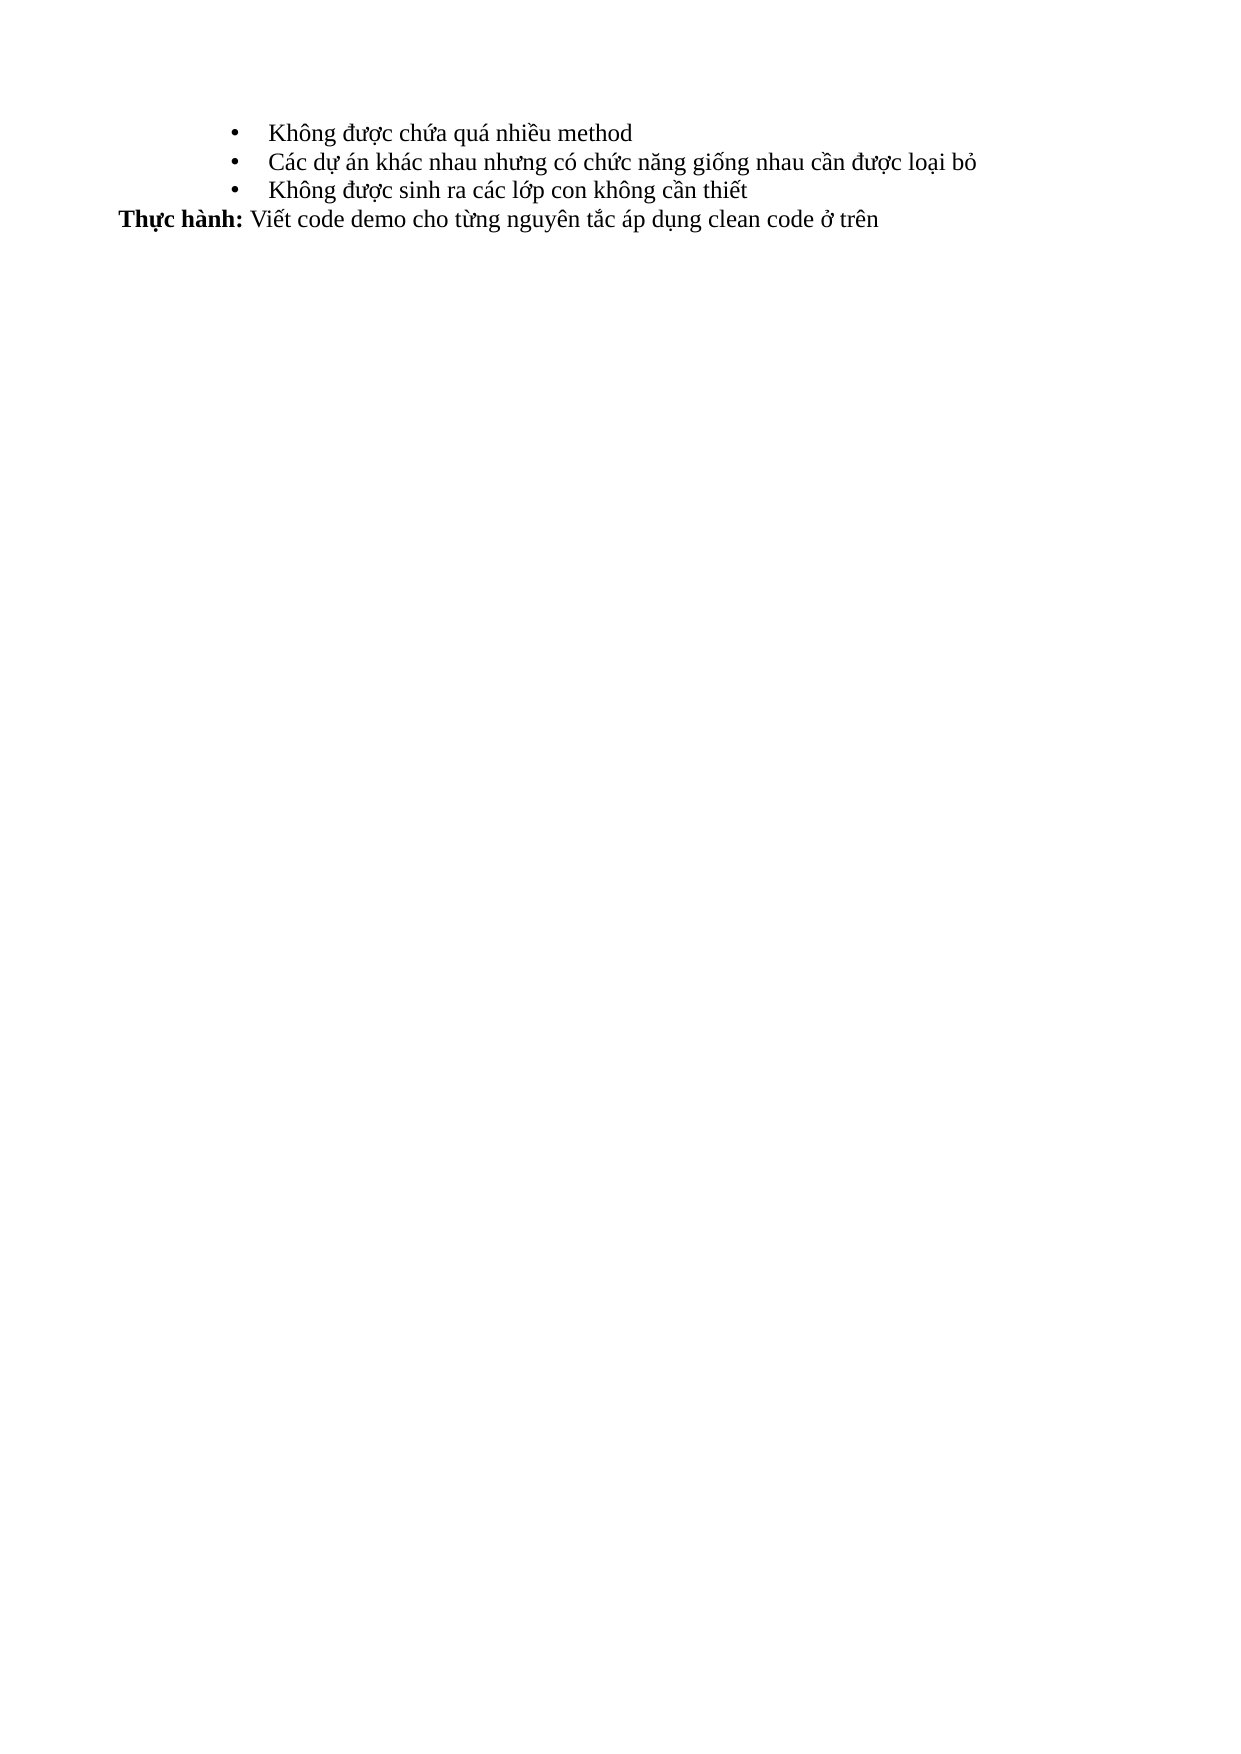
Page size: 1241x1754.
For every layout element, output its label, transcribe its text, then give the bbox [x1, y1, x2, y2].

list Các dự án khác nhau nhưng có chức năng giống nhau cần được loại bỏ [231, 147, 1122, 176]
text Thực hành: Viết code demo cho từng nguyên tắc áp dụng clean code ở trên [118, 204, 1122, 233]
list Không được chứa quá nhiều method [231, 118, 1122, 147]
list Không được sinh ra các lớp con không cần thiết [231, 176, 1122, 204]
